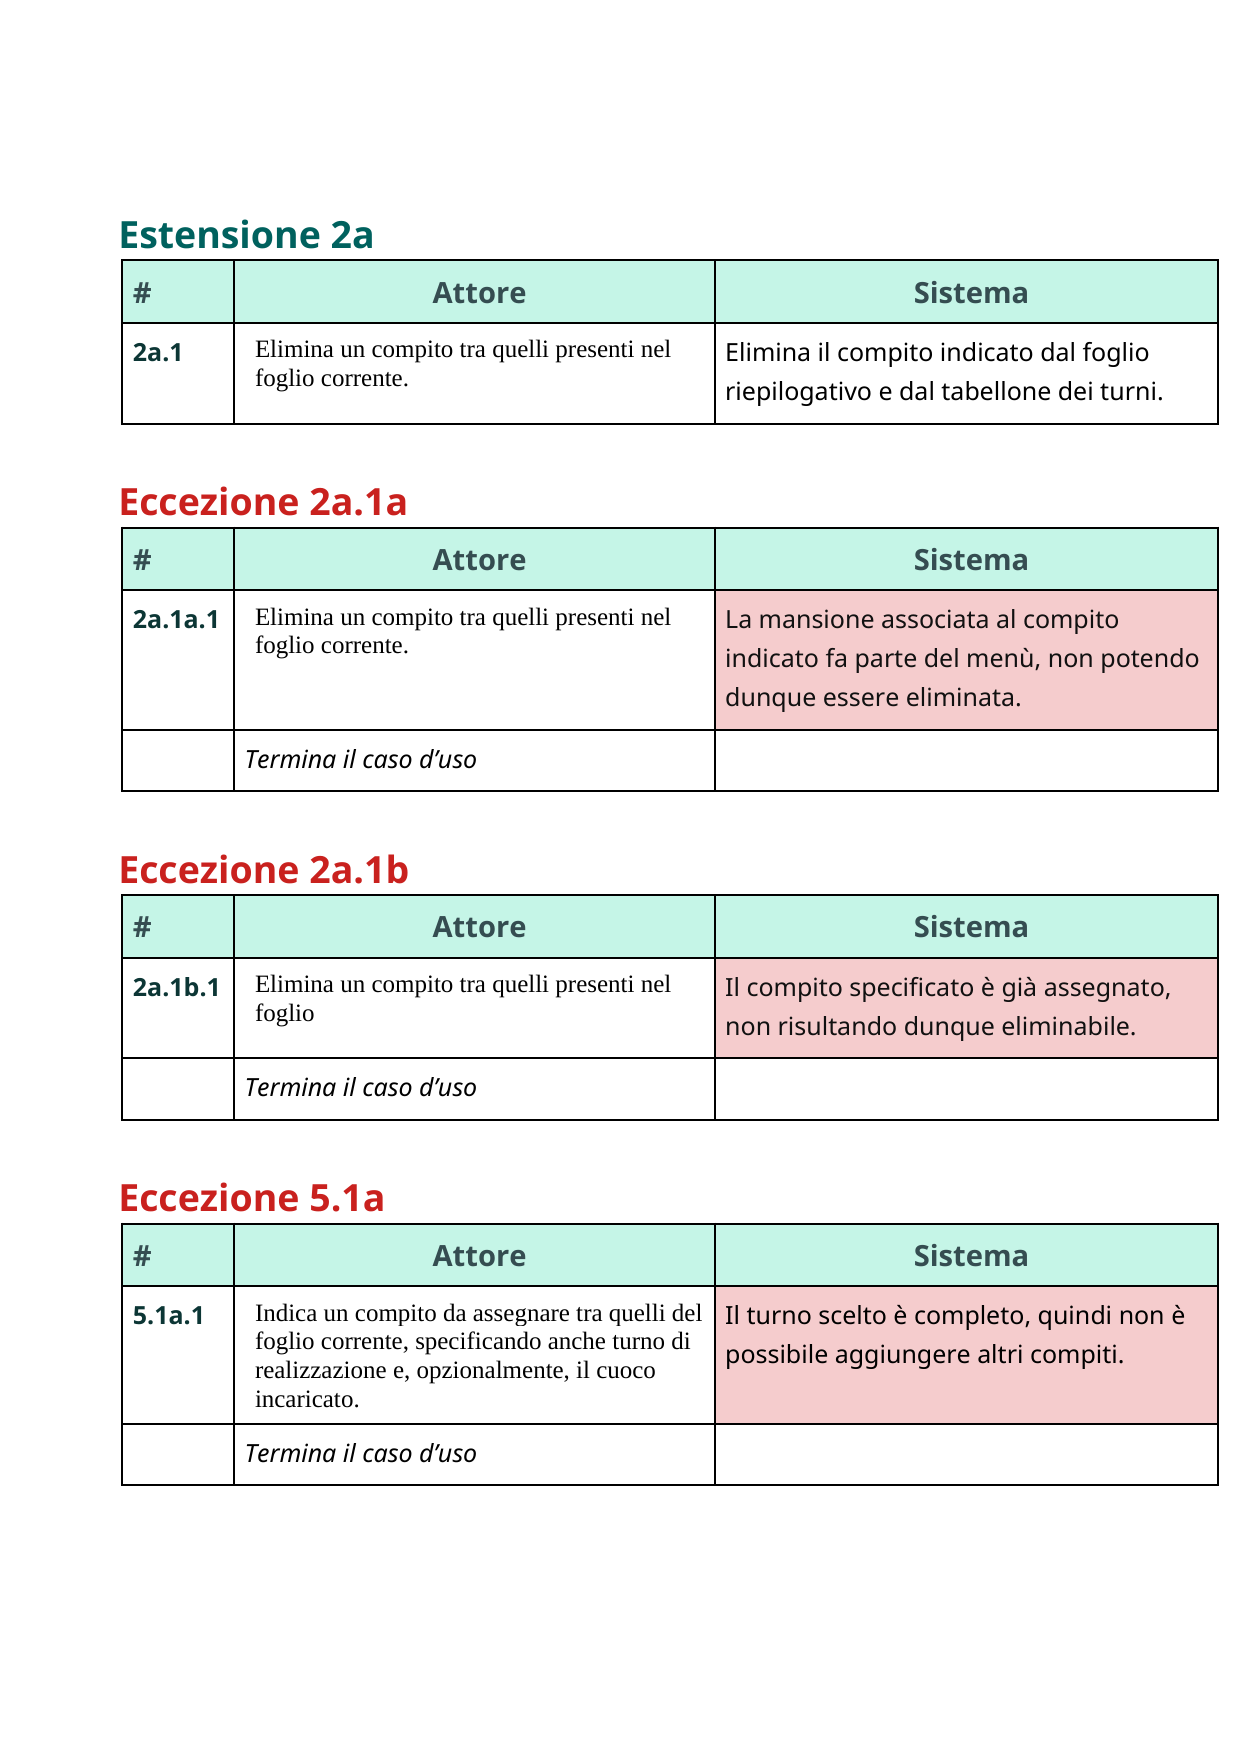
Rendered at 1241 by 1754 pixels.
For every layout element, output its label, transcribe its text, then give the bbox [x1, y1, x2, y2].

table_cell Elimina un compito tra quelli presenti nel foglio corrente. [235, 324, 714, 422]
table_cell Termina il caso d’uso [235, 731, 714, 790]
table_header Sistema [716, 529, 1217, 589]
table_cell 5.1a.1 [123, 1287, 233, 1423]
table_header # [123, 261, 233, 322]
table_header Attore [235, 529, 714, 589]
table_header Attore [235, 261, 714, 322]
table_cell [716, 731, 1217, 790]
table_header # [123, 529, 233, 589]
subtitle Eccezione 2a.1b [118, 843, 1122, 894]
table_cell [716, 1059, 1217, 1118]
table_header Sistema [716, 896, 1217, 957]
table_header Sistema [716, 1225, 1217, 1285]
table_cell Il turno scelto è completo, quindi non è possibile aggiungere altri compiti. [716, 1287, 1217, 1423]
table_cell Elimina il compito indicato dal foglio riepilogativo e dal tabellone dei turni. [716, 324, 1217, 422]
table_cell Il compito specificato è già assegnato, non risultando dunque eliminabile. [716, 959, 1217, 1057]
table_header Attore [235, 1225, 714, 1285]
table_header # [123, 896, 233, 957]
table_header Attore [235, 896, 714, 957]
table_cell La mansione associata al compito indicato fa parte del menù, non potendo dunque essere eliminata. [716, 591, 1217, 729]
table_cell Elimina un compito tra quelli presenti nel foglio corrente. [235, 591, 714, 729]
table_cell [123, 1425, 233, 1484]
table_header # [123, 1225, 233, 1285]
table_cell [716, 1425, 1217, 1484]
table_cell [123, 1059, 233, 1118]
subtitle Eccezione 2a.1a [118, 476, 1122, 527]
table_cell 2a.1 [123, 324, 233, 422]
subtitle Eccezione 5.1a [118, 1172, 1122, 1223]
table_cell Indica un compito da assegnare tra quelli del foglio corrente, specificando anche turno di realizzazione e, opzionalmente, il cuoco incaricato. [235, 1287, 714, 1423]
table_cell Termina il caso d’uso [235, 1425, 714, 1484]
table_header Sistema [716, 261, 1217, 322]
table_cell 2a.1a.1 [123, 591, 233, 729]
subtitle Estensione 2a [118, 208, 1122, 259]
table_cell 2a.1b.1 [123, 959, 233, 1057]
table_cell Elimina un compito tra quelli presenti nel foglio [235, 959, 714, 1057]
table_cell [123, 731, 233, 790]
table_cell Termina il caso d’uso [235, 1059, 714, 1118]
